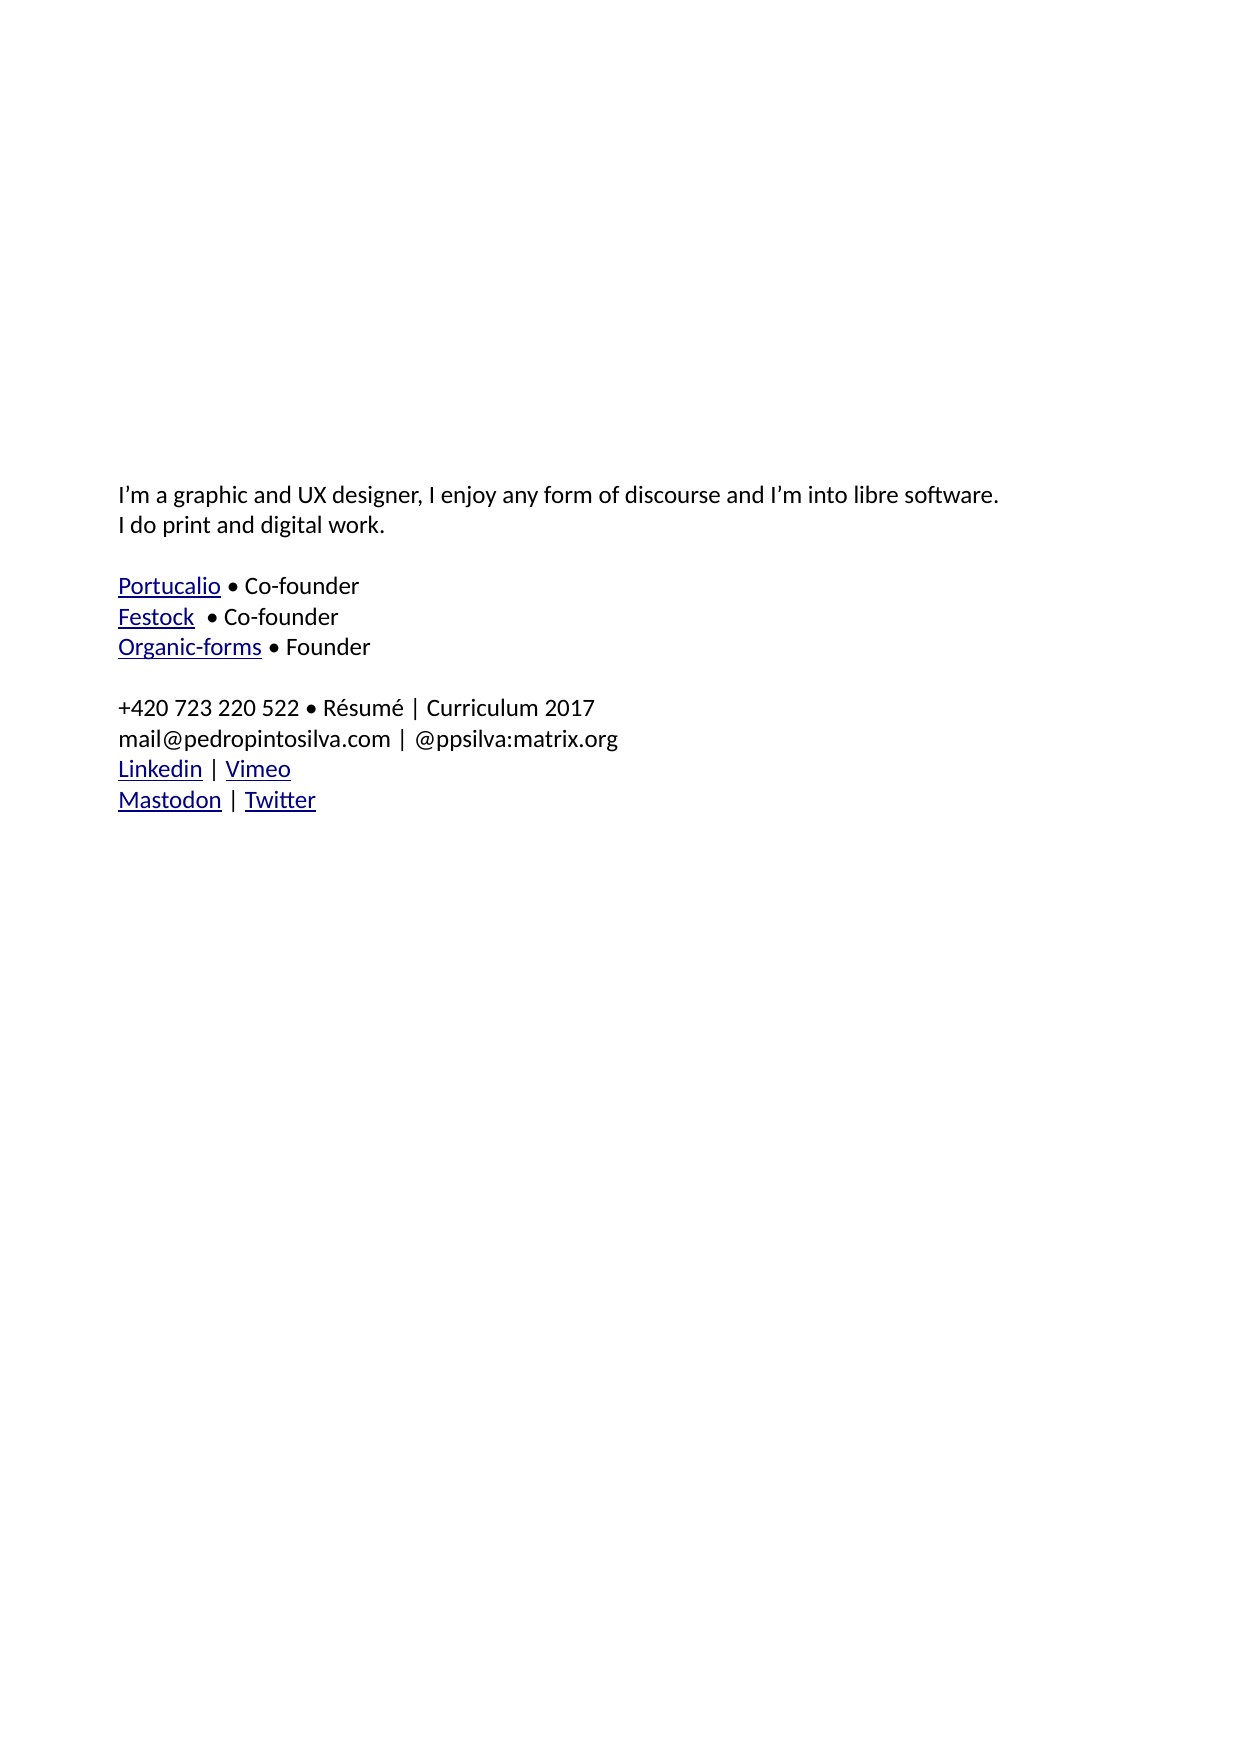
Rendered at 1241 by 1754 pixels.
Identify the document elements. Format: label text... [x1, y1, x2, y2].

text Portucalio • Co-founder [118, 570, 1122, 601]
text Festock • Co-founder [118, 601, 1122, 631]
text Mastodon | Twitter [118, 784, 1122, 814]
text mail@pedropintosilva.com | @ppsilva:matrix.org [118, 723, 1122, 753]
text Linkedin | Vimeo [118, 753, 1122, 784]
text +420 723 220 522 • Résumé | Curriculum 2017 [118, 692, 1122, 723]
text I’m a graphic and UX designer, I enjoy any form of discourse and I’m into libre software. [118, 178, 1122, 509]
text Organic-forms • Founder [118, 631, 1122, 662]
text I do print and digital work. [118, 509, 1122, 540]
